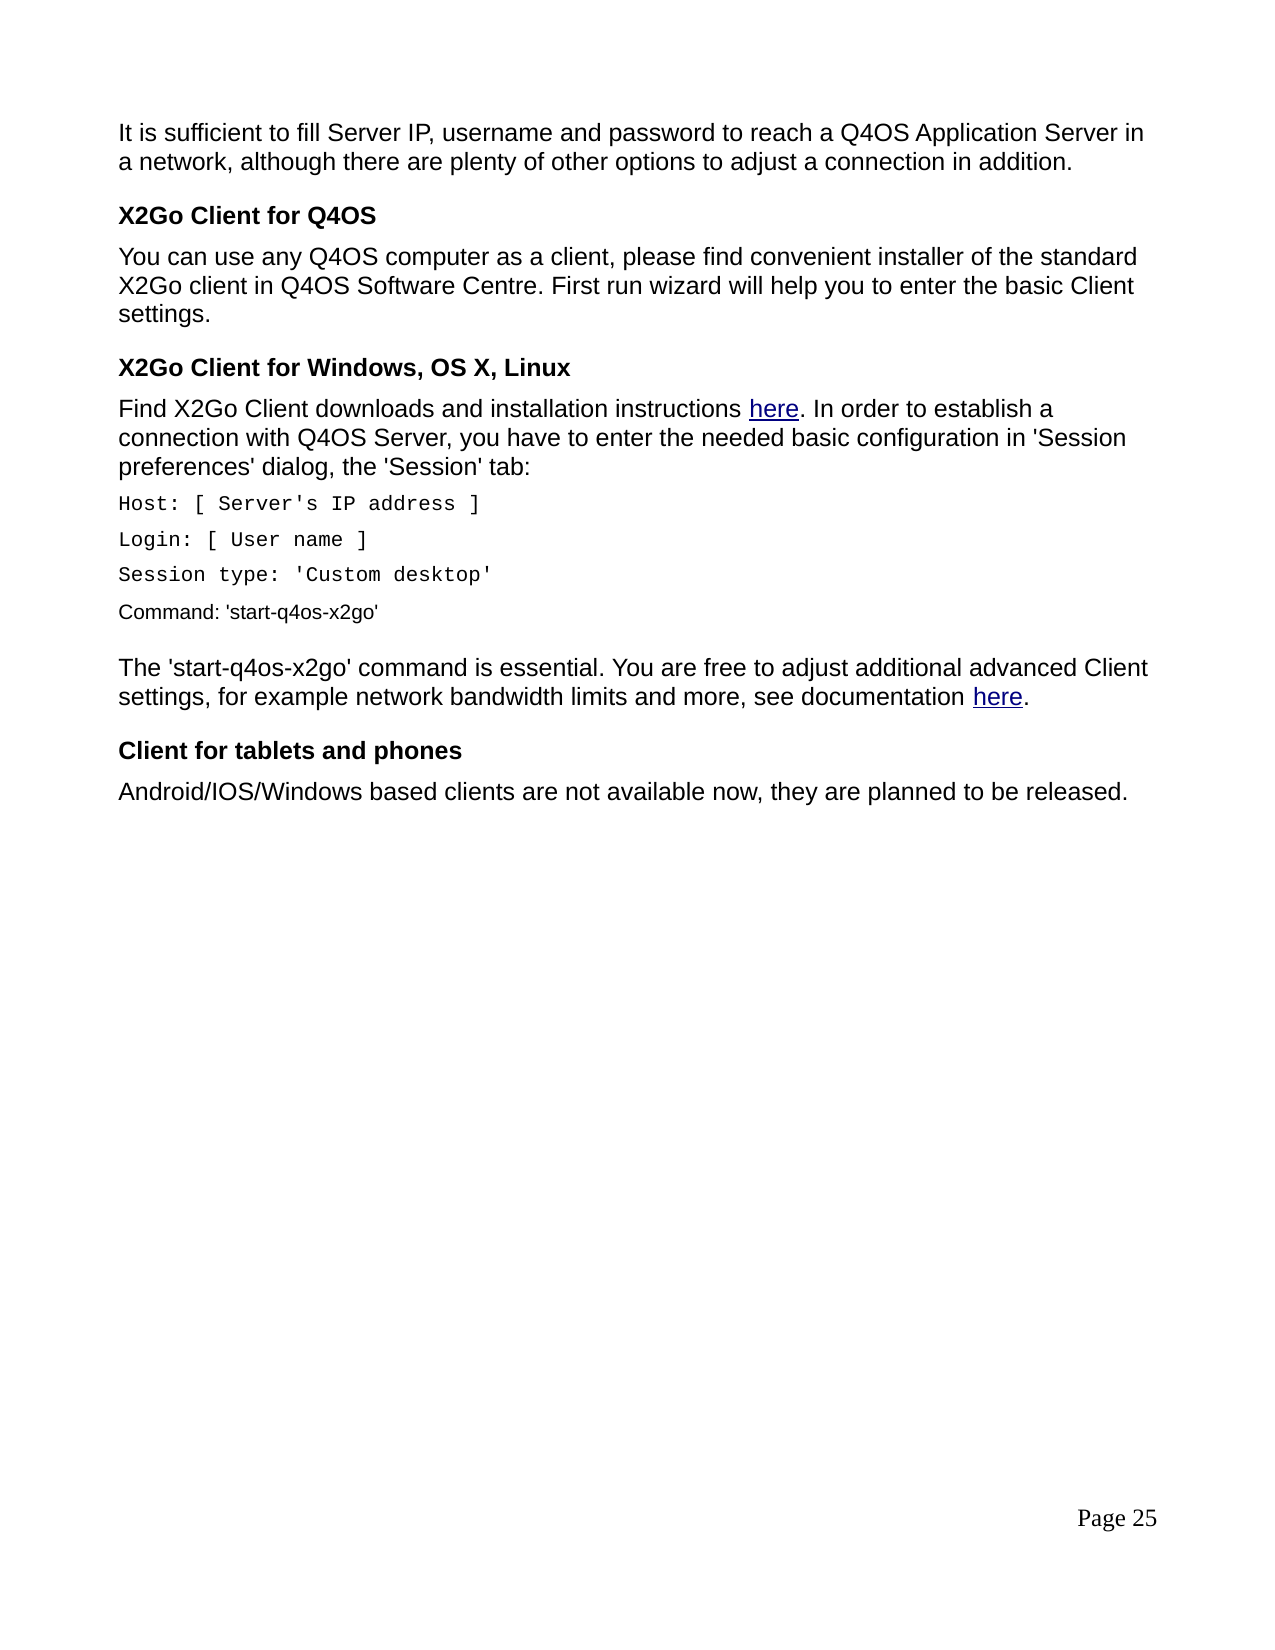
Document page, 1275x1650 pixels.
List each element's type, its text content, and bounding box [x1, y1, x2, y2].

subtitle X2Go Client for Windows, OS X, Linux [118, 353, 1157, 382]
subtitle X2Go Client for Q4OS [118, 201, 1157, 229]
text Host: [ Server's IP address ] [118, 493, 1157, 517]
text Find X2Go Client downloads and installation instructions here. In order to establish a connection with Q4OS Server, you have to enter the needed basic configuration in 'Session preferences' dialog, the 'Session' tab: [118, 394, 1157, 481]
text Login: [ User name ] [118, 529, 1157, 552]
text You can use any Q4OS computer as a client, please find convenient installer of the standard X2Go client in Q4OS Software Centre. First run wizard will help you to enter the basic Client settings. [118, 242, 1157, 328]
subtitle Client for tablets and phones [118, 736, 1157, 765]
text It is sufficient to fill Server IP, username and password to reach a Q4OS Application Server in a network, although there are plenty of other options to adjust a connection in addition. [118, 118, 1157, 176]
text Android/IOS/Windows based clients are not available now, they are planned to be released. [118, 777, 1157, 806]
text Session type: 'Custom desktop' [118, 564, 1157, 588]
text The 'start-q4os-x2go' command is essential. You are free to adjust additional advanced Client settings, for example network bandwidth limits and more, see documentation here. [118, 653, 1157, 711]
text Command: 'start-q4os-x2go' [118, 600, 1157, 624]
